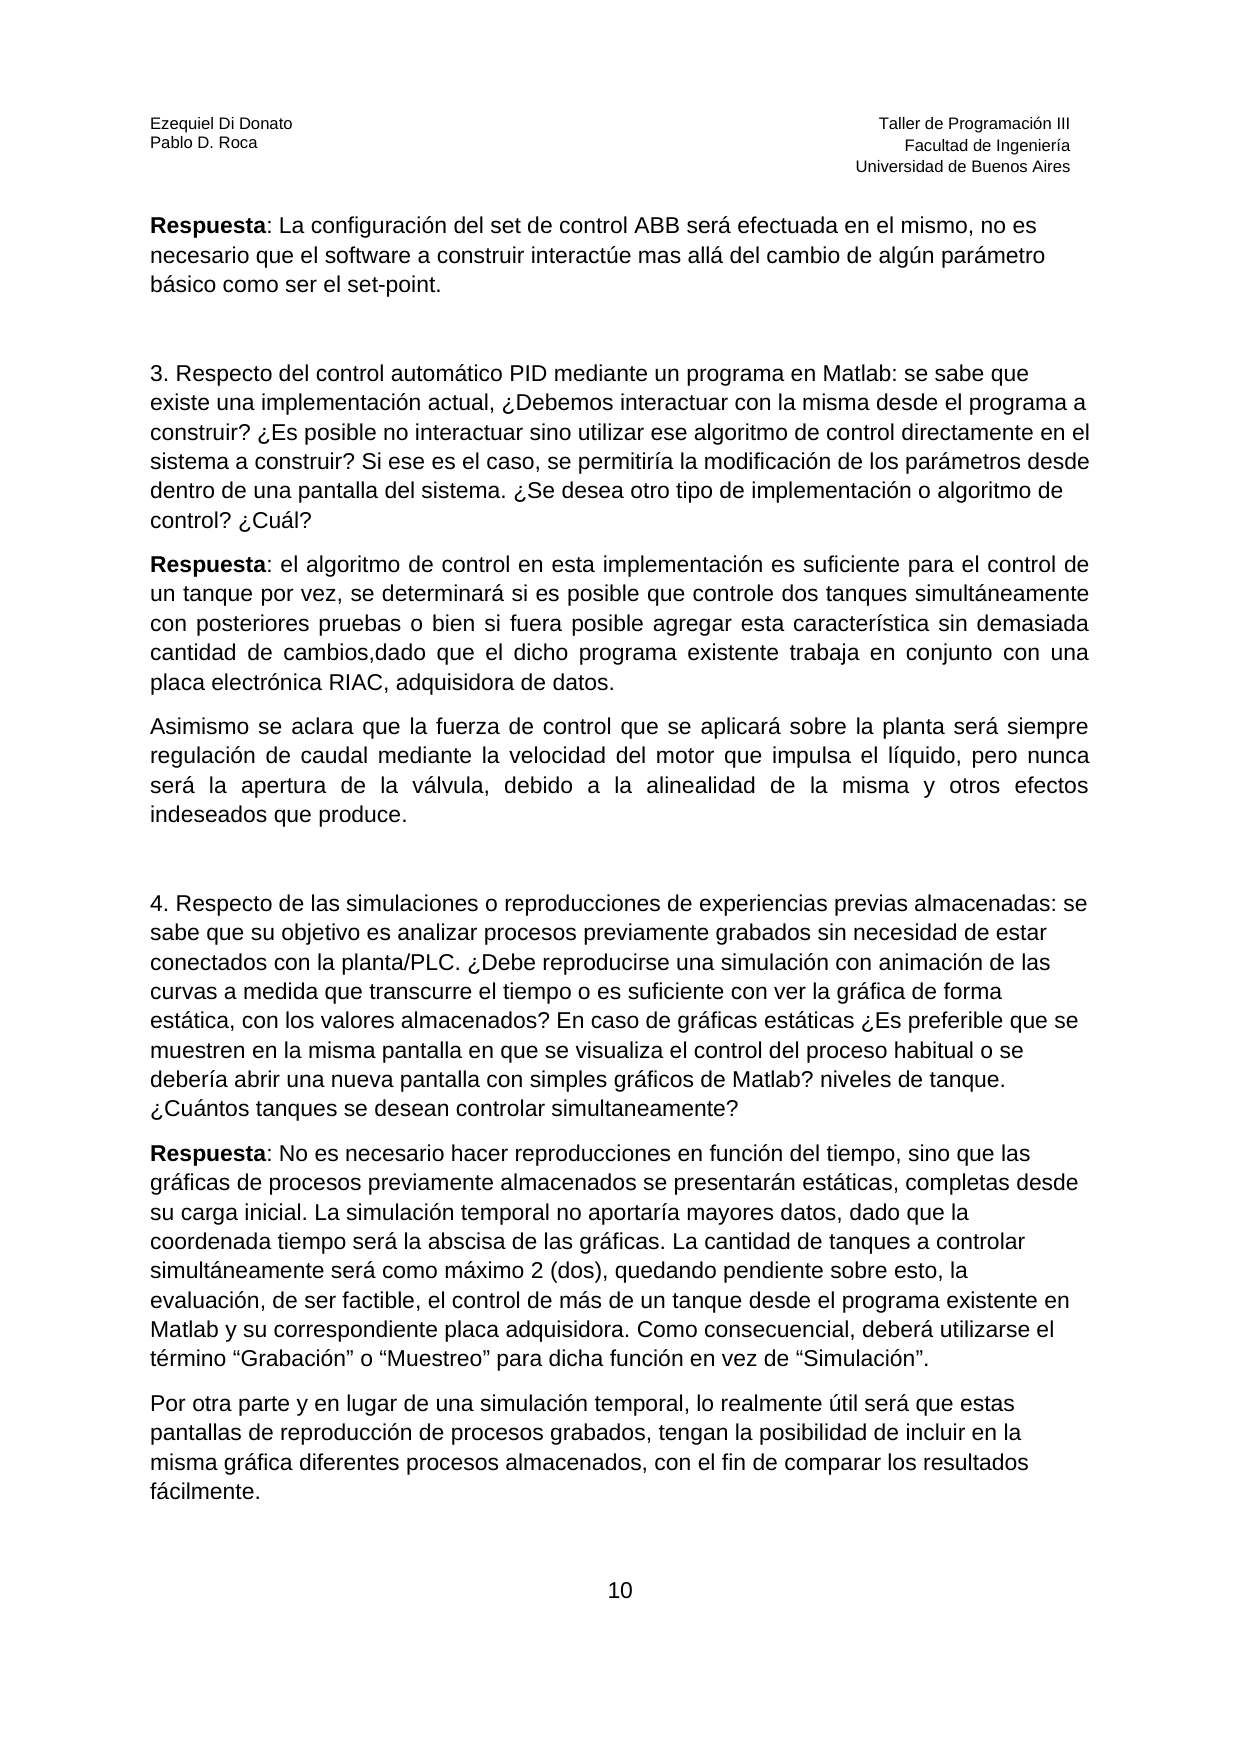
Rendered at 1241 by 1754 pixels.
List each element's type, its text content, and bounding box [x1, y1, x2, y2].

text 4. Respecto de las simulaciones o reproducciones de experiencias previas almacenadas: se sabe que su objetivo es analizar procesos previamente grabados sin necesidad de estar conectados con la planta/PLC. ¿Debe reproducirse una simulación con animación de las curvas a medida que transcurre el tiempo o es suficiente con ver la gráfica de forma estática, con los valores almacenados? En caso de gráficas estáticas ¿Es preferible que se muestren en la misma pantalla en que se visualiza el control del proceso habitual o se debería abrir una nueva pantalla con simples gráficos de Matlab? niveles de tanque. ¿Cuántos tanques se desean controlar simultaneamente? [150, 891, 1090, 1122]
text Respuesta: el algoritmo de control en esta implementación es suficiente para el control de un tanque por vez, se determinará si es posible que controle dos tanques simultáneamente con posteriores pruebas o bien si fuera posible agregar esta característica sin demasiada cantidad de cambios,dado que el dicho programa existente trabaja en conjunto con una placa electrónica RIAC, adquisidora de datos. [150, 552, 1090, 695]
text Por otra parte y en lugar de una simulación temporal, lo realmente útil será que estas pantallas de reproducción de procesos grabados, tengan la posibilidad de incluir en la misma gráfica diferentes procesos almacenados, con el fin de comparar los resultados fácilmente. [150, 1391, 1090, 1504]
text Respuesta: No es necesario hacer reproducciones en función del tiempo, sino que las gráficas de procesos previamente almacenados se presentarán estáticas, completas desde su carga inicial. La simulación temporal no aportaría mayores datos, dado que la coordenada tiempo será la abscisa de las gráficas. La cantidad de tanques a controlar simultáneamente será como máximo 2 (dos), quedando pendiente sobre esto, la evaluación, de ser factible, el control de más de un tanque desde el programa existente en Matlab y su correspondiente placa adquisidora. Como consecuencial, deberá utilizarse el término “Grabación” o “Muestreo” para dicha función en vez de “Simulación”. [150, 1141, 1090, 1372]
text Respuesta: La configuración del set de control ABB será efectuada en el mismo, no es necesario que el software a construir interactúe mas allá del cambio de algún parámetro básico como ser el set-point. [150, 213, 1090, 297]
text Asimismo se aclara que la fuerza de control que se aplicará sobre la planta será siempre regulación de caudal mediante la velocidad del motor que impulsa el líquido, pero nunca será la apertura de la válvula, debido a la alinealidad de la misma y otros efectos indeseados que produce. [150, 714, 1090, 827]
text 3. Respecto del control automático PID mediante un programa en Matlab: se sabe que existe una implementación actual, ¿Debemos interactuar con la misma desde el programa a construir? ¿Es posible no interactuar sino utilizar ese algoritmo de control directamente en el sistema a construir? Si ese es el caso, se permitiría la modificación de los parámetros desde dentro de una pantalla del sistema. ¿Se desea otro tipo de implementación o algoritmo de control? ¿Cuál? [150, 361, 1090, 533]
